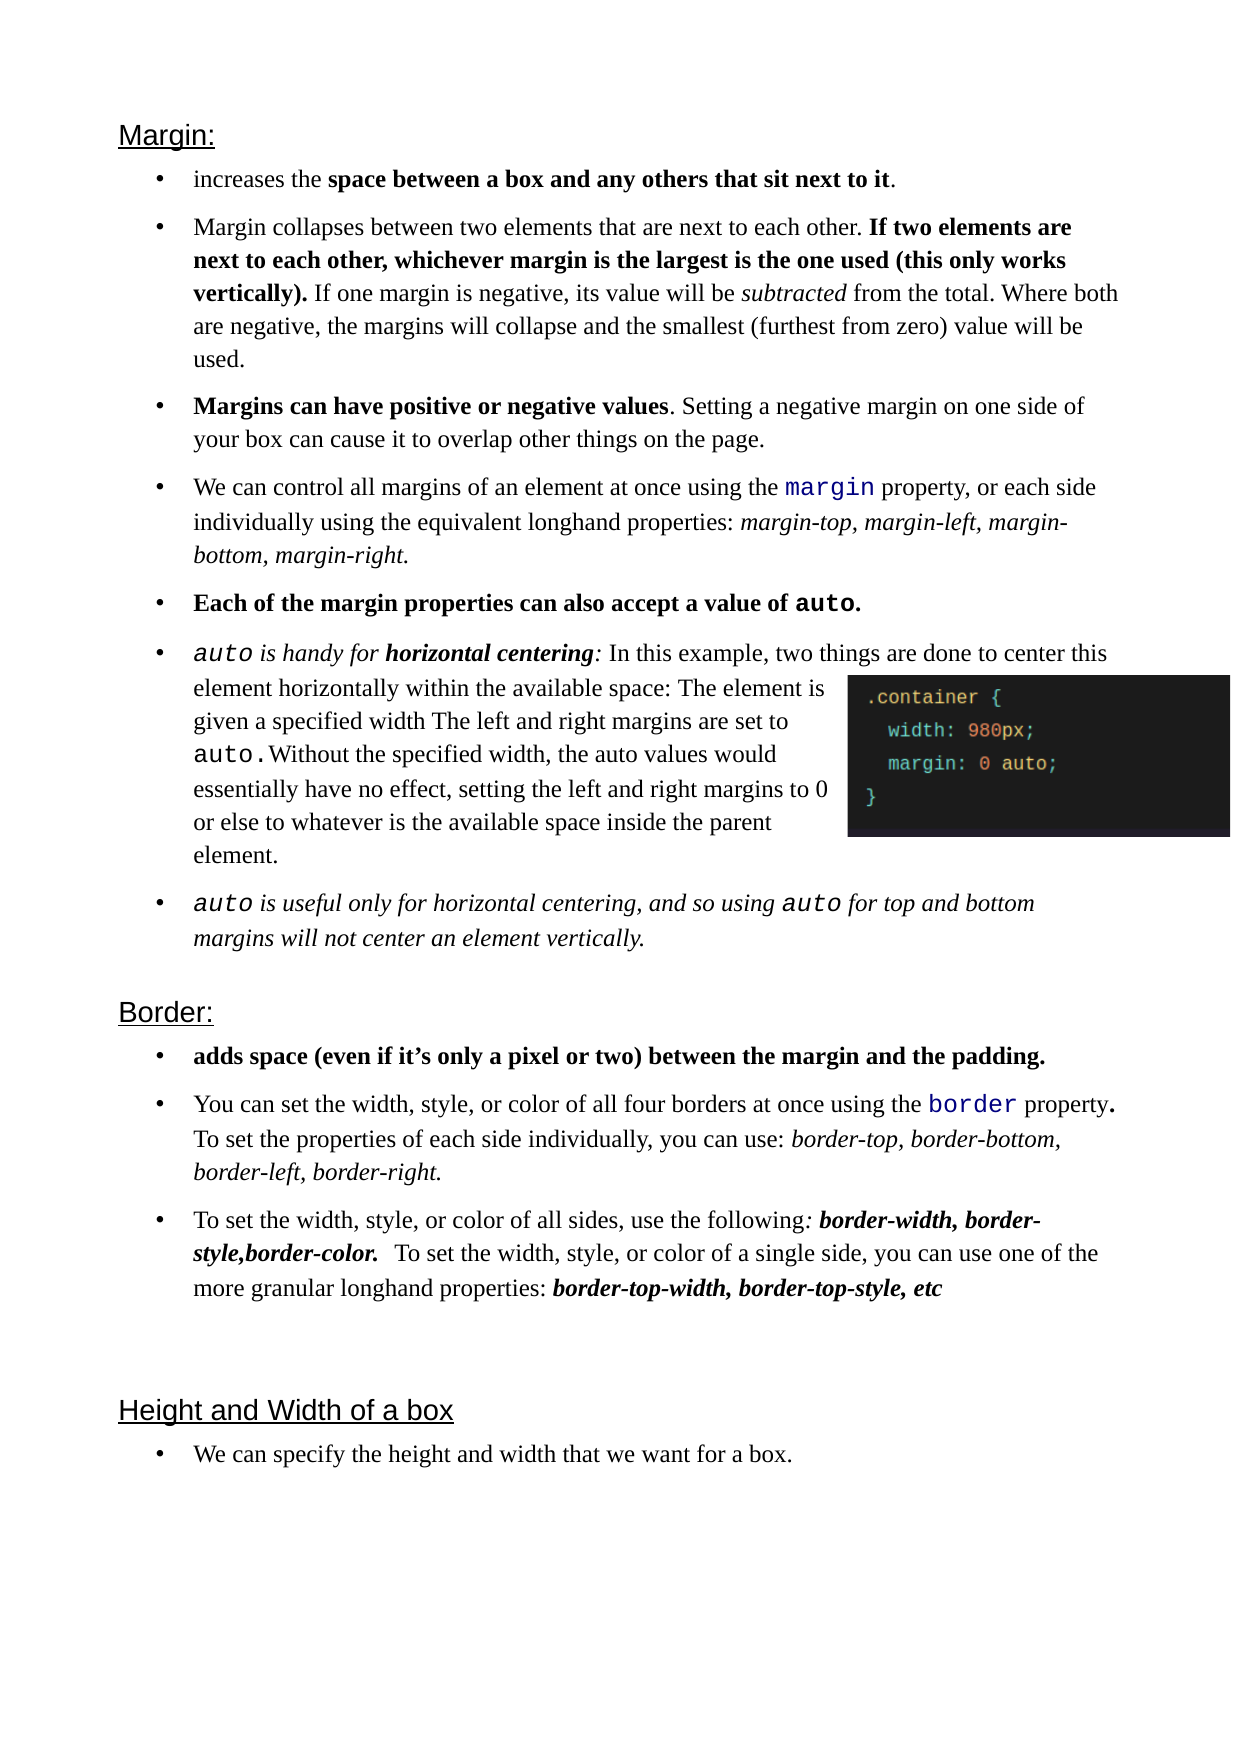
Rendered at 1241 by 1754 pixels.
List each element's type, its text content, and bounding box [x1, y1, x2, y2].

list We can control all margins of an element at once using the margin property, or each side individually using the equivalent longhand properties: margin-top, margin-left, margin-bottom, margin-right. [156, 472, 1122, 569]
list Margins can have positive or negative values. Setting a negative margin on one side of your box can cause it to overlap other things on the page. [156, 391, 1122, 453]
subtitle Height and Width of a box [118, 1393, 1122, 1427]
list auto is useful only for horizontal centering, and so using auto for top and bottom margins will not center an element vertically. [156, 888, 1122, 952]
list adds space (even if it’s only a pixel or two) between the margin and the padding. [156, 1041, 1122, 1070]
list auto is handy for horizontal centering: In this example, two things are done to center this element horizontally within the available space: The element is given a specified width The left and right margins are set to auto.Without the specified width, the auto values would essentially have no effect, setting the left and right margins to 0 or else to whatever is the available space inside the parent element. [156, 638, 1122, 869]
subtitle Margin: [118, 118, 1122, 152]
picture [847, 675, 1231, 837]
list You can set the width, style, or color of all four borders at once using the border property. To set the properties of each side individually, you can use: border-top, border-bottom, border-left, border-right. [156, 1089, 1122, 1186]
list increases the space between a box and any others that sit next to it. [156, 164, 1122, 193]
subtitle Border: [118, 995, 1122, 1029]
list We can specify the height and width that we want for a box. [156, 1439, 1122, 1468]
list Each of the margin properties can also accept a value of auto. [156, 588, 1122, 619]
list Margin collapses between two elements that are next to each other. If two elements are next to each other, whichever margin is the largest is the one used (this only works vertically). If one margin is negative, its value will be subtracted from the total. Where both are negative, the margins will collapse and the smallest (furthest from zero) value will be used. [156, 212, 1122, 373]
list To set the width, style, or color of all sides, use the following: border-width, border-style,border-color. To set the width, style, or color of a single side, you can use one of the more granular longhand properties: border-top-width, border-top-style, etc [156, 1205, 1122, 1302]
